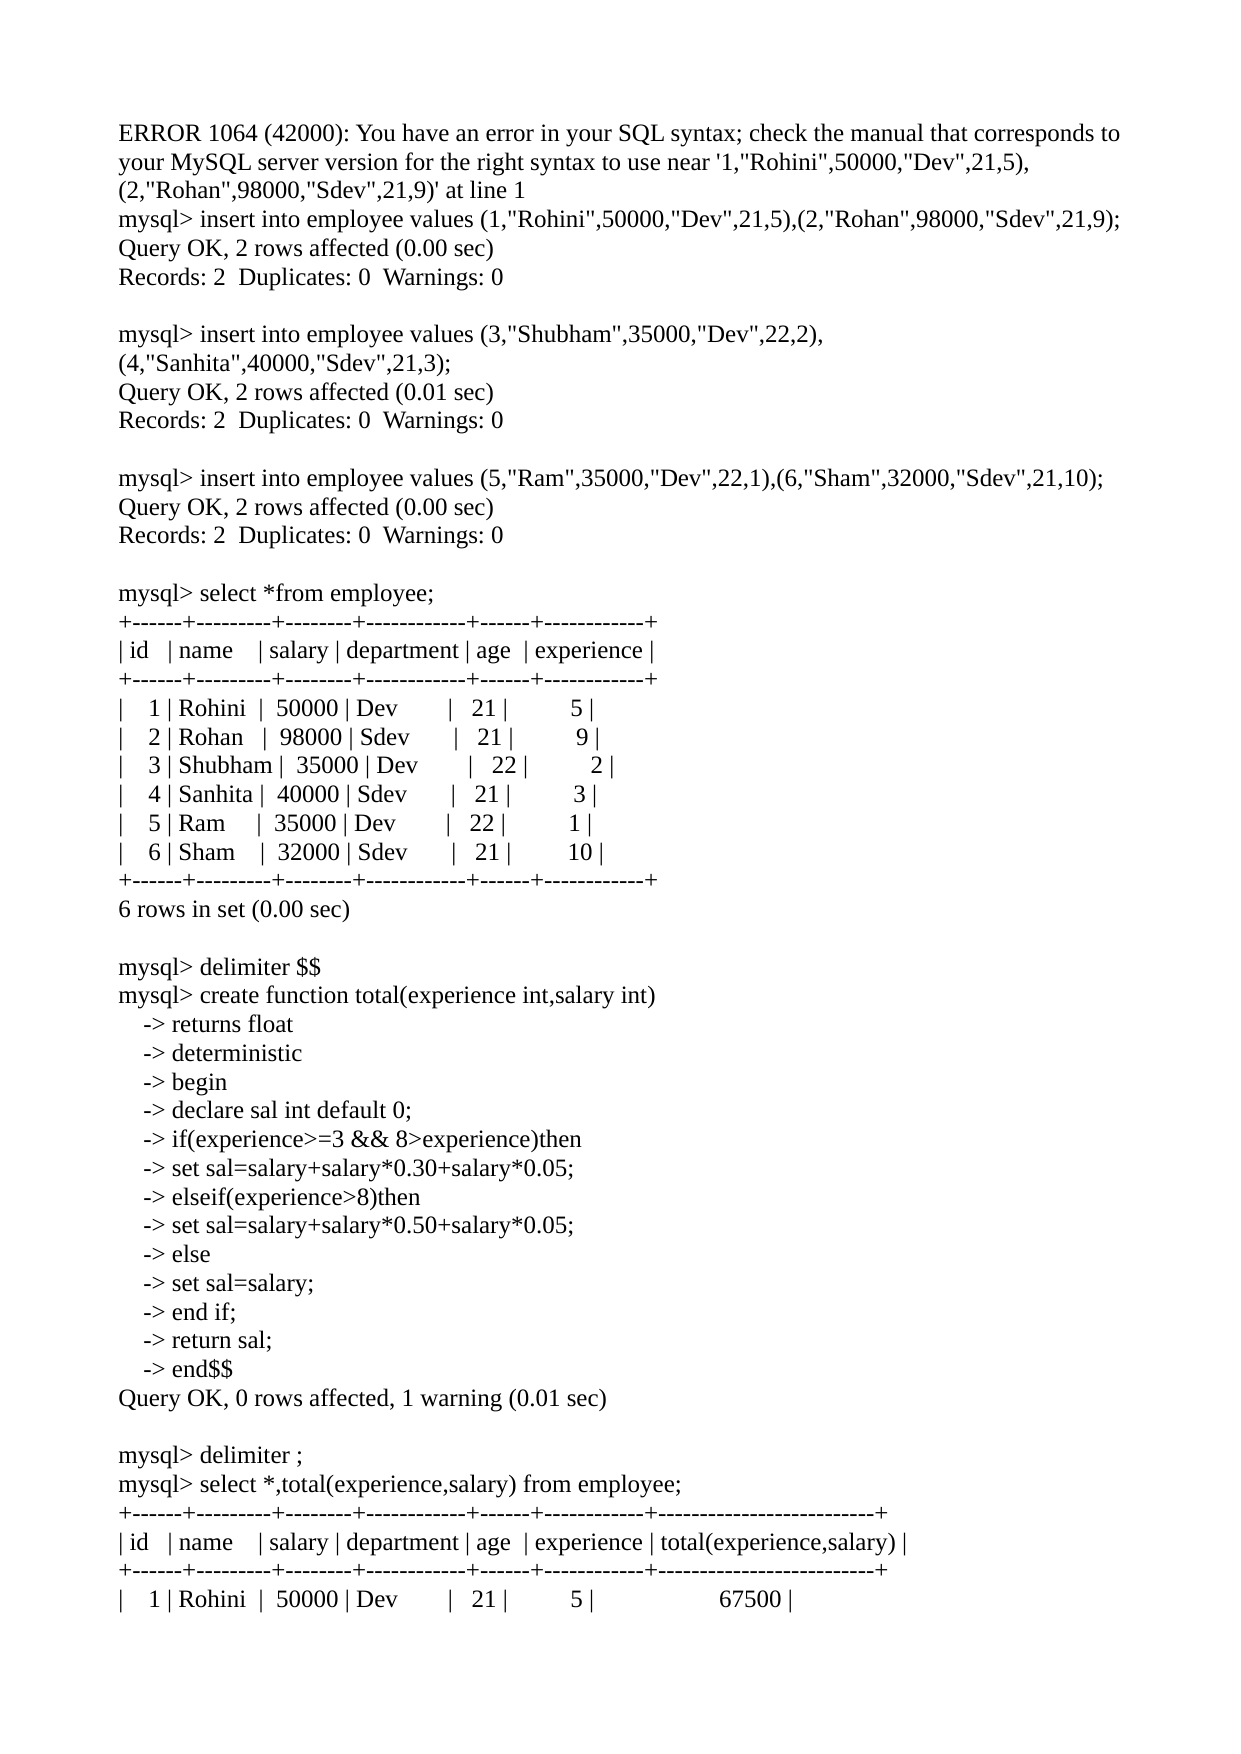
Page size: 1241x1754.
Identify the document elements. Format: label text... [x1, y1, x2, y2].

text | 1 | Rohini | 50000 | Dev | 21 | 5 | 67500 | [118, 1584, 1122, 1613]
text mysql> insert into employee values (1,"Rohini",50000,"Dev",21,5),(2,"Rohan",98000,"Sdev",21,9); [118, 204, 1122, 233]
text -> declare sal int default 0; [118, 1096, 1122, 1124]
text -> begin [118, 1067, 1122, 1096]
text +------+---------+--------+------------+------+------------+--------------------------+ [118, 1498, 1122, 1527]
text Records: 2 Duplicates: 0 Warnings: 0 [118, 521, 1122, 549]
text Records: 2 Duplicates: 0 Warnings: 0 [118, 406, 1122, 434]
text mysql> delimiter $$ [118, 952, 1122, 981]
text | id | name | salary | department | age | experience | total(experience,salary) | [118, 1527, 1122, 1556]
text | 5 | Ram | 35000 | Dev | 22 | 1 | [118, 808, 1122, 837]
text mysql> select *,total(experience,salary) from employee; [118, 1469, 1122, 1498]
text Query OK, 2 rows affected (0.00 sec) [118, 233, 1122, 262]
text -> elseif(experience>8)then [118, 1182, 1122, 1211]
text | 4 | Sanhita | 40000 | Sdev | 21 | 3 | [118, 779, 1122, 808]
text | 1 | Rohini | 50000 | Dev | 21 | 5 | [118, 693, 1122, 722]
text mysql> create function total(experience int,salary int) [118, 981, 1122, 1009]
text -> set sal=salary+salary*0.30+salary*0.05; [118, 1153, 1122, 1182]
text mysql> select *from employee; [118, 578, 1122, 607]
text mysql> insert into employee values (5,"Ram",35000,"Dev",22,1),(6,"Sham",32000,"Sdev",21,10); [118, 463, 1122, 492]
text +------+---------+--------+------------+------+------------+ [118, 866, 1122, 894]
text | id | name | salary | department | age | experience | [118, 636, 1122, 664]
text +------+---------+--------+------------+------+------------+--------------------------+ [118, 1556, 1122, 1584]
text Query OK, 0 rows affected, 1 warning (0.01 sec) [118, 1383, 1122, 1412]
text +------+---------+--------+------------+------+------------+ [118, 607, 1122, 636]
text mysql> delimiter ; [118, 1441, 1122, 1469]
text | 3 | Shubham | 35000 | Dev | 22 | 2 | [118, 751, 1122, 779]
text 6 rows in set (0.00 sec) [118, 894, 1122, 923]
text Records: 2 Duplicates: 0 Warnings: 0 [118, 262, 1122, 291]
text -> set sal=salary; [118, 1268, 1122, 1297]
text -> end if; [118, 1297, 1122, 1326]
text -> set sal=salary+salary*0.50+salary*0.05; [118, 1211, 1122, 1239]
text mysql> insert into employee values (3,"Shubham",35000,"Dev",22,2),(4,"Sanhita",40000,"Sdev",21,3); [118, 319, 1122, 377]
text -> return sal; [118, 1326, 1122, 1354]
text Query OK, 2 rows affected (0.00 sec) [118, 492, 1122, 521]
text -> else [118, 1239, 1122, 1268]
text -> returns float [118, 1009, 1122, 1038]
text Query OK, 2 rows affected (0.01 sec) [118, 377, 1122, 406]
text +------+---------+--------+------------+------+------------+ [118, 664, 1122, 693]
text -> end$$ [118, 1354, 1122, 1383]
text ERROR 1064 (42000): You have an error in your SQL syntax; check the manual that corresponds to your MySQL server version for the right syntax to use near '1,"Rohini",50000,"Dev",21,5),(2,"Rohan",98000,"Sdev",21,9)' at line 1 [118, 118, 1122, 204]
text -> deterministic [118, 1038, 1122, 1067]
text | 6 | Sham | 32000 | Sdev | 21 | 10 | [118, 837, 1122, 866]
text | 2 | Rohan | 98000 | Sdev | 21 | 9 | [118, 722, 1122, 751]
text -> if(experience>=3 && 8>experience)then [118, 1124, 1122, 1153]
